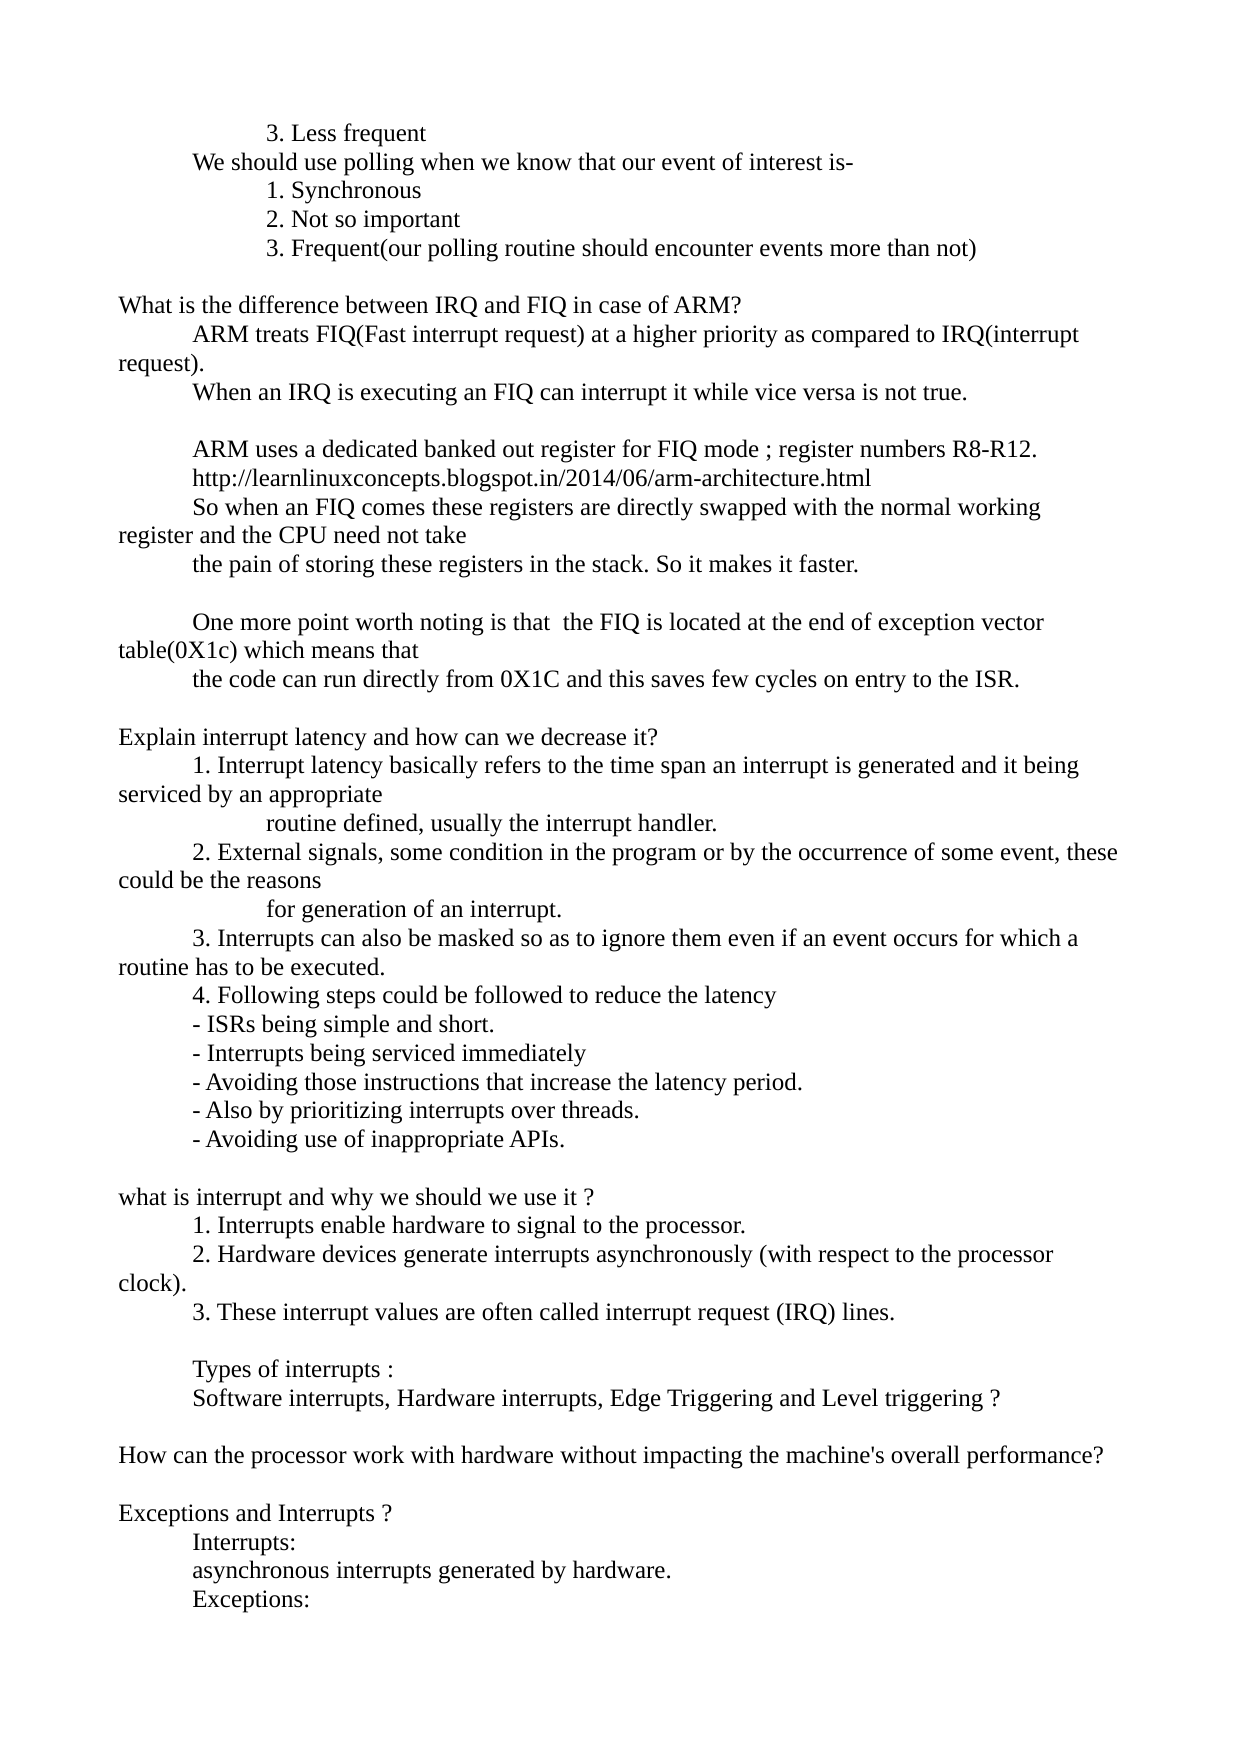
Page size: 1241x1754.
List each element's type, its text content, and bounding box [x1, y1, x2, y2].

text We should use polling when we know that our event of interest is- [118, 147, 1122, 176]
text Types of interrupts : [118, 1354, 1122, 1383]
text - Also by prioritizing interrupts over threads. [118, 1096, 1122, 1124]
text asynchronous interrupts generated by hardware. [118, 1556, 1122, 1584]
text http://learnlinuxconcepts.blogspot.in/2014/06/arm-architecture.html [118, 463, 1122, 492]
text ARM treats FIQ(Fast interrupt request) at a higher priority as compared to IRQ(interrupt request). [118, 319, 1122, 377]
text Interrupts: [118, 1527, 1122, 1556]
text - Avoiding those instructions that increase the latency period. [118, 1067, 1122, 1096]
text Software interrupts, Hardware interrupts, Edge Triggering and Level triggering ? [118, 1383, 1122, 1412]
text 1. Interrupts enable hardware to signal to the processor. [118, 1211, 1122, 1239]
text for generation of an interrupt. [118, 894, 1122, 923]
text Exceptions and Interrupts ? [118, 1498, 1122, 1527]
text - Interrupts being serviced immediately [118, 1038, 1122, 1067]
text 2. Not so important [118, 204, 1122, 233]
text When an IRQ is executing an FIQ can interrupt it while vice versa is not true. [118, 377, 1122, 406]
text 1. Synchronous [118, 176, 1122, 204]
text 3. Frequent(our polling routine should encounter events more than not) [118, 233, 1122, 262]
text - Avoiding use of inappropriate APIs. [118, 1124, 1122, 1153]
text ARM uses a dedicated banked out register for FIQ mode ; register numbers R8-R12. [118, 434, 1122, 463]
text the pain of storing these registers in the stack. So it makes it faster. [118, 549, 1122, 578]
text 3. Less frequent [118, 118, 1122, 147]
text So when an FIQ comes these registers are directly swapped with the normal working register and the CPU need not take [118, 492, 1122, 549]
text what is interrupt and why we should we use it ? [118, 1182, 1122, 1211]
text the code can run directly from 0X1C and this saves few cycles on entry to the ISR. [118, 664, 1122, 693]
text 2. Hardware devices generate interrupts asynchronously (with respect to the processor clock). [118, 1239, 1122, 1297]
text - ISRs being simple and short. [118, 1009, 1122, 1038]
text 4. Following steps could be followed to reduce the latency [118, 981, 1122, 1009]
text 1. Interrupt latency basically refers to the time span an interrupt is generated and it being serviced by an appropriate [118, 751, 1122, 808]
text How can the processor work with hardware without impacting the machine's overall performance? [118, 1441, 1122, 1469]
text routine defined, usually the interrupt handler. [118, 808, 1122, 837]
text Explain interrupt latency and how can we decrease it? [118, 722, 1122, 751]
text One more point worth noting is that the FIQ is located at the end of exception vector table(0X1c) which means that [118, 607, 1122, 664]
text 3. These interrupt values are often called interrupt request (IRQ) lines. [118, 1297, 1122, 1326]
text Exceptions: [118, 1584, 1122, 1613]
text 2. External signals, some condition in the program or by the occurrence of some event, these could be the reasons [118, 837, 1122, 894]
text What is the difference between IRQ and FIQ in case of ARM? [118, 291, 1122, 319]
text 3. Interrupts can also be masked so as to ignore them even if an event occurs for which a routine has to be executed. [118, 923, 1122, 981]
